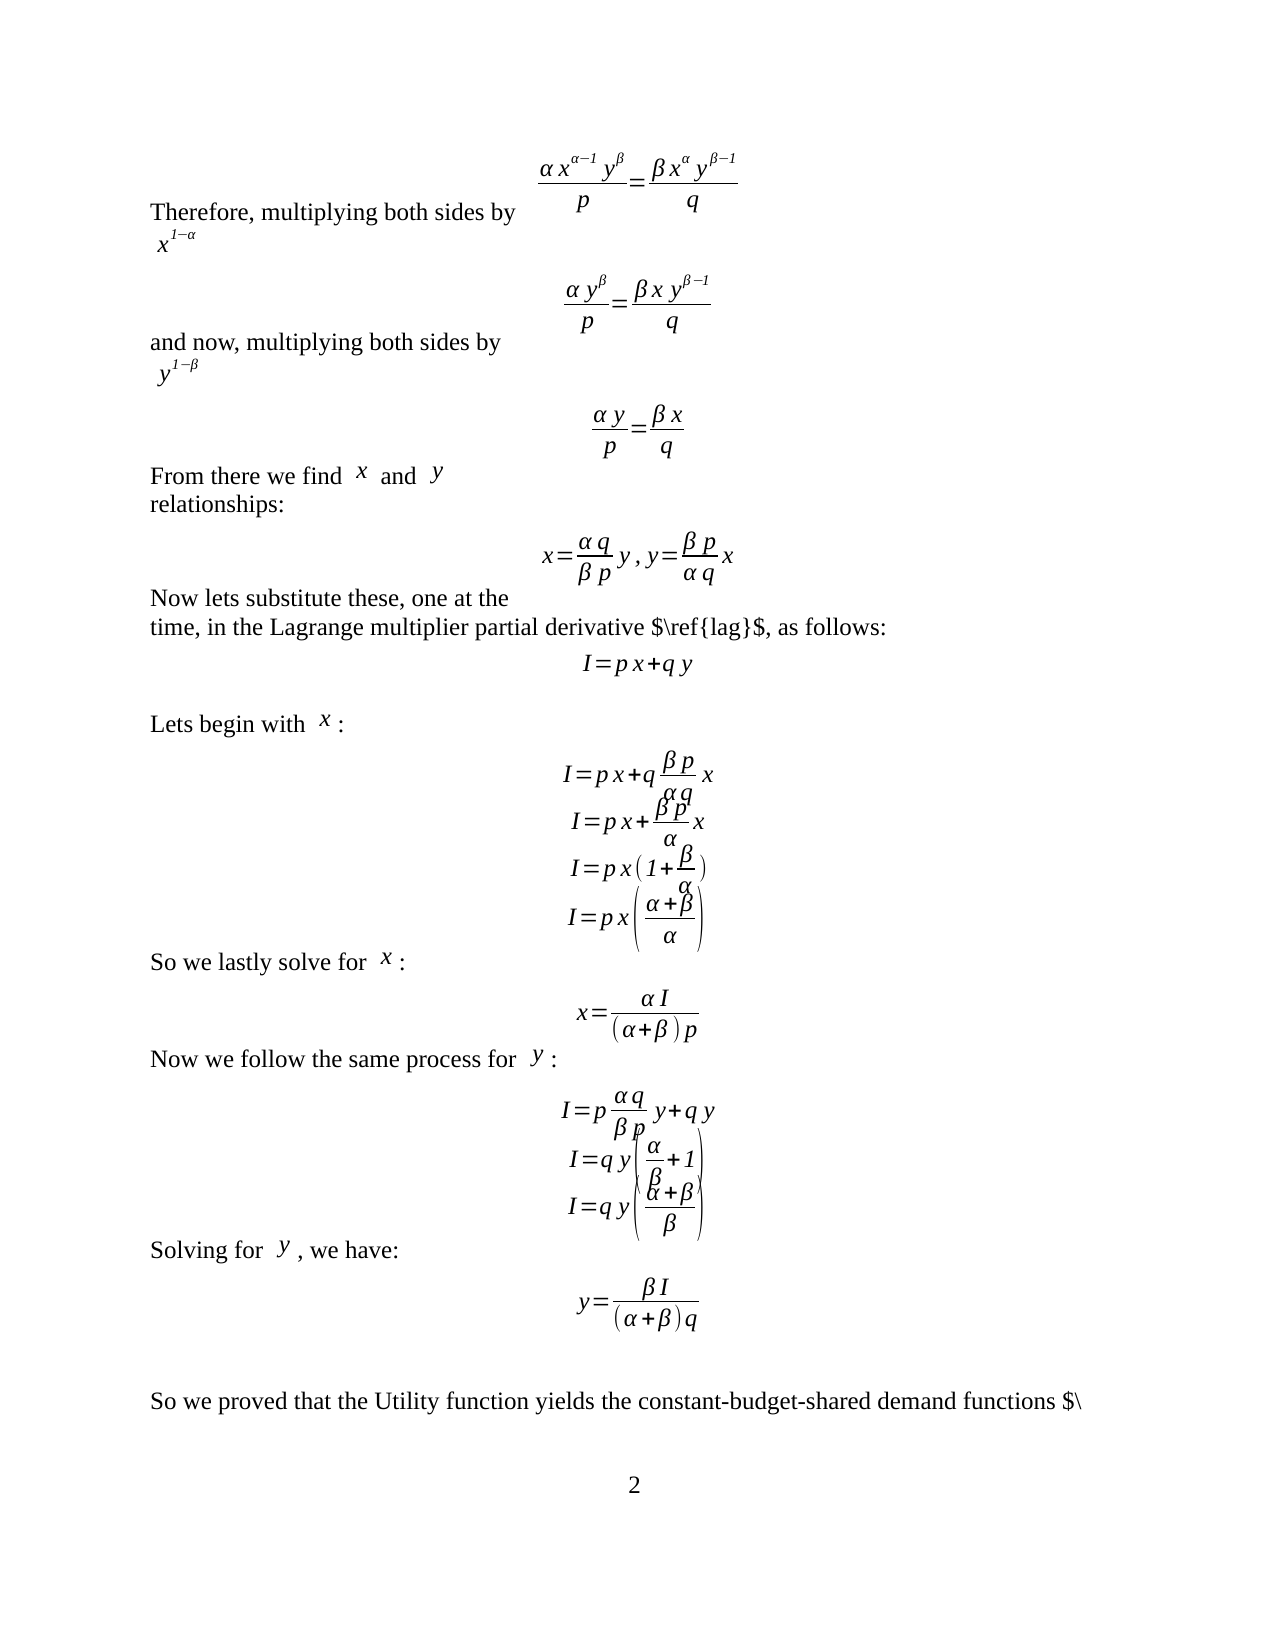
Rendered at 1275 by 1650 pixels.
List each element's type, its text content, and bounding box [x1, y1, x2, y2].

text Therefore, multiplying both sides by [150, 197, 1125, 262]
text Now we follow the same process for : [150, 1040, 1125, 1073]
text Now lets substitute these, one at the time, in the Lagrange multiplier partial derivative $\ref{lag}$, as follows: [150, 583, 1125, 640]
text So we lastly solve for : [150, 942, 1125, 976]
text So we proved that the Utility function yields the constant-budget-shared demand functions $\ [150, 1386, 1125, 1414]
text From there we find and relationships: [150, 456, 1125, 518]
text Lets begin with : [150, 705, 1125, 738]
text Solving for , we have: [150, 1231, 1125, 1264]
text and now, multiplying both sides by [150, 327, 1125, 392]
